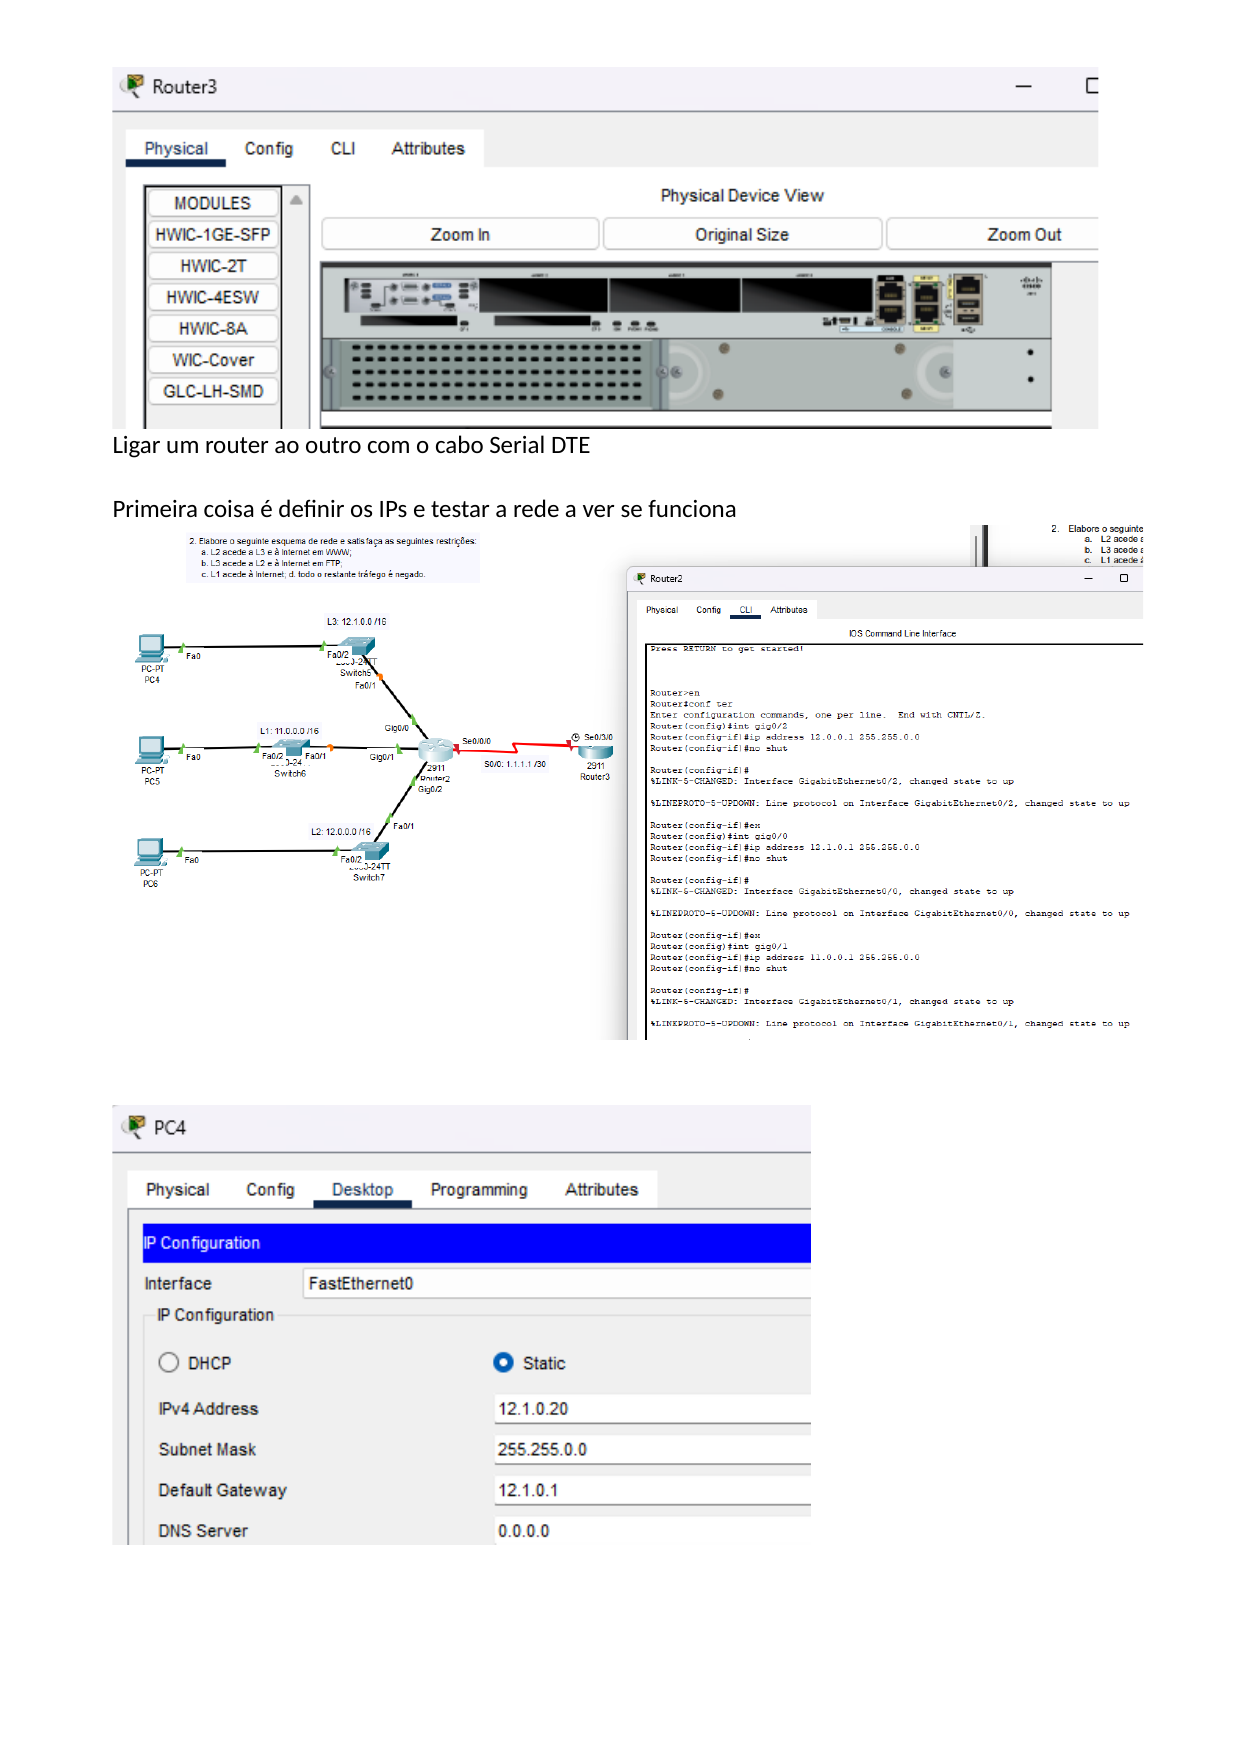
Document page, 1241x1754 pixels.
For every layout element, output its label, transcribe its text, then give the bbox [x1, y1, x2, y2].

text Primeira coisa é definir os IPs e testar a rede a ver se funciona [112, 493, 1143, 524]
text Ligar um router ao outro com o cabo Serial DTE [112, 429, 1143, 460]
